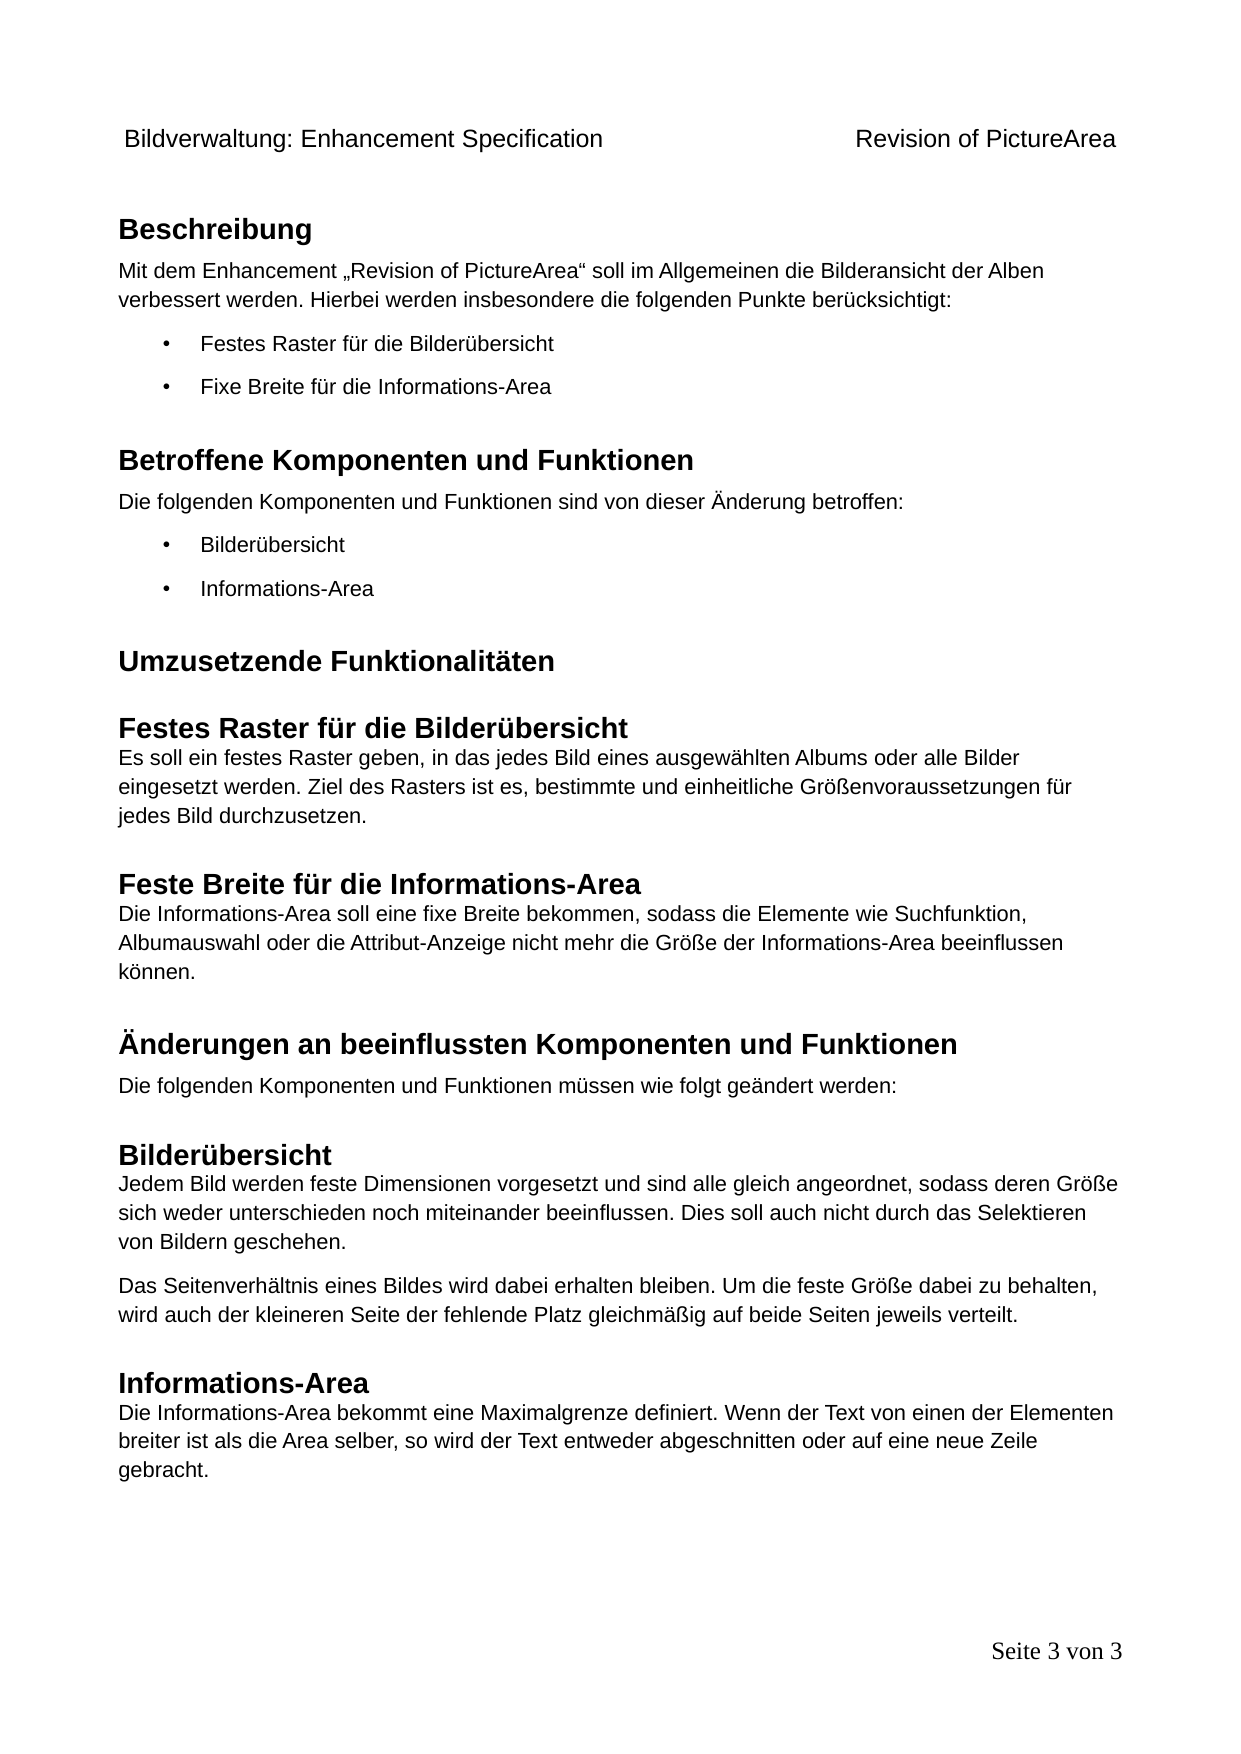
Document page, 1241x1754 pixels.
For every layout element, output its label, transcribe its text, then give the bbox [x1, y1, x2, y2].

list Informations-Area [163, 576, 1122, 601]
subtitle Änderungen an beeinflussten Komponenten und Funktionen [118, 1027, 1122, 1061]
text Es soll ein festes Raster geben, in das jedes Bild eines ausgewählten Albums oder alle Bilder eingesetzt werden. Ziel des Rasters ist es, bestimmte und einheitliche Größenvoraussetzungen für jedes Bild durchzusetzen. [118, 745, 1122, 828]
list Festes Raster für die Bilderübersicht [163, 331, 1122, 356]
text Jedem Bild werden feste Dimensionen vorgesetzt und sind alle gleich angeordnet, sodass deren Größe sich weder unterschieden noch miteinander beeinflussen. Dies soll auch nicht durch das Selektieren von Bildern geschehen. [118, 1171, 1122, 1254]
text Die folgenden Komponenten und Funktionen sind von dieser Änderung betroffen: [118, 489, 1122, 514]
text Mit dem Enhancement „Revision of PictureArea“ soll im Allgemeinen die Bilderansicht der Alben verbessert werden. Hierbei werden insbesondere die folgenden Punkte berücksichtigt: [118, 258, 1122, 312]
text Die Informations-Area soll eine fixe Breite bekommen, sodass die Elemente wie Suchfunktion, Albumauswahl oder die Attribut-Anzeige nicht mehr die Größe der Informations-Area beeinflussen können. [118, 901, 1122, 984]
text Die folgenden Komponenten und Funktionen müssen wie folgt geändert werden: [118, 1073, 1122, 1098]
list Bilderübersicht [163, 532, 1122, 557]
subtitle Beschreibung [118, 212, 1122, 246]
subtitle Betroffene Komponenten und Funktionen [118, 443, 1122, 476]
text Das Seitenverhältnis eines Bildes wird dabei erhalten bleiben. Um die feste Größe dabei zu behalten, wird auch der kleineren Seite der fehlende Platz gleichmäßig auf beide Seiten jeweils verteilt. [118, 1272, 1122, 1327]
subtitle Informations-Area [118, 1366, 1122, 1399]
subtitle Festes Raster für die Bilderübersicht [118, 711, 1122, 745]
subtitle Bilderübersicht [118, 1137, 1122, 1171]
text Die Informations-Area bekommt eine Maximalgrenze definiert. Wenn der Text von einen der Elementen breiter ist als die Area selber, so wird der Text entweder abgeschnitten oder auf eine neue Zeile gebracht. [118, 1399, 1122, 1482]
subtitle Feste Breite für die Informations-Area [118, 867, 1122, 901]
subtitle Umzusetzende Funktionalitäten [118, 644, 1122, 678]
list Fixe Breite für die Informations-Area [163, 374, 1122, 399]
